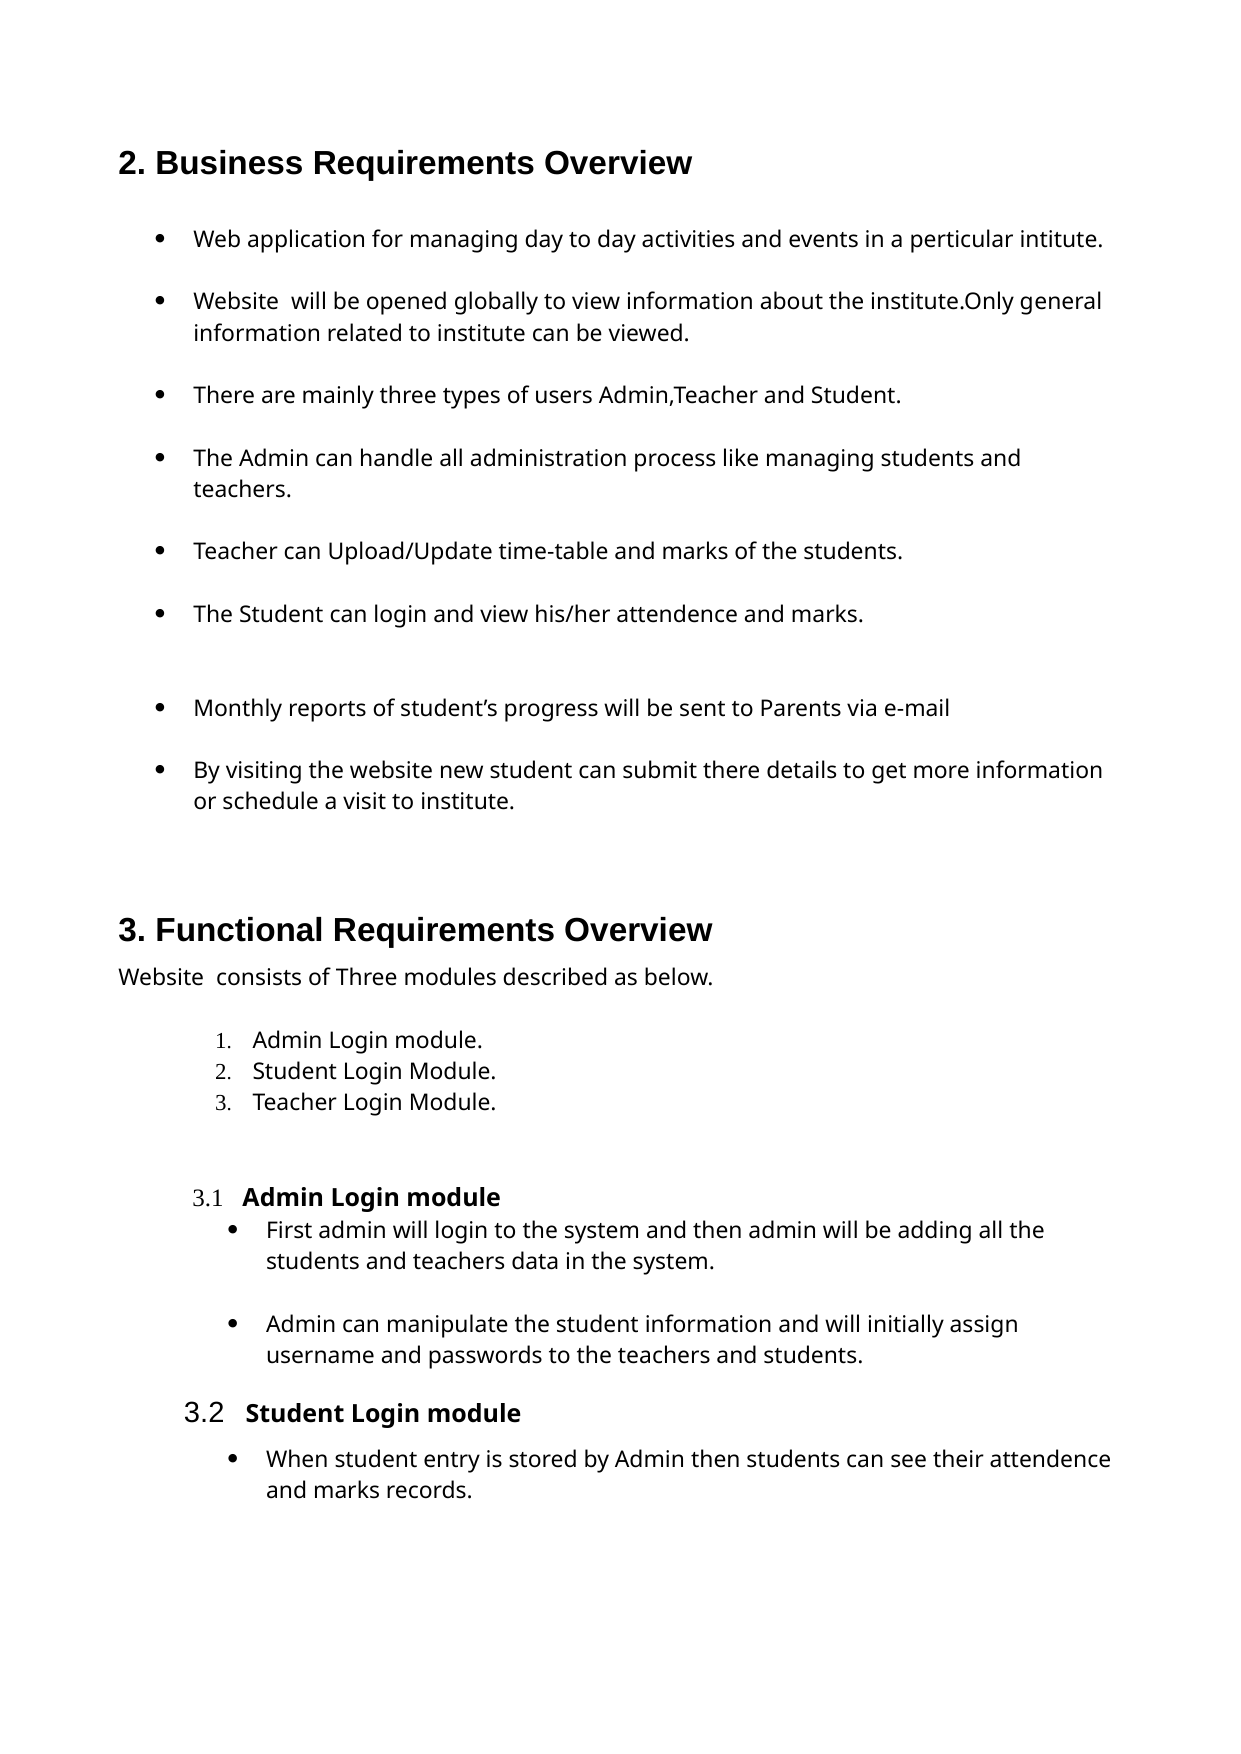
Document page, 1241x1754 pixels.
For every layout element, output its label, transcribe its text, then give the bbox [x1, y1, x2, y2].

list Monthly reports of student’s progress will be sent to Parents via e-mail [156, 692, 1122, 723]
list Student Login Module. [215, 1055, 1122, 1086]
list When student entry is stored by Admin then students can see their attendence and marks records. [228, 1442, 1122, 1505]
list Teacher can Upload/Update time-table and marks of the students. [156, 535, 1122, 567]
text 3.1 Admin Login module [118, 1180, 1122, 1214]
list Admin Login module. [215, 1024, 1122, 1055]
list Website will be opened globally to view information about the institute.Only general information related to institute can be viewed. [156, 285, 1122, 348]
list The Admin can handle all administration process like managing students and teachers. [156, 442, 1122, 504]
list The Student can login and view his/her attendence and marks. [156, 598, 1122, 629]
subtitle 3. Functional Requirements Overview [118, 910, 1122, 949]
subtitle 3.2 Student Login module [184, 1395, 1122, 1430]
list Web application for managing day to day activities and events in a perticular intitute. [156, 223, 1122, 254]
list Admin can manipulate the student information and will initially assign username and passwords to the teachers and students. [228, 1308, 1122, 1370]
list There are mainly three types of users Admin,Teacher and Student. [156, 379, 1122, 410]
list First admin will login to the system and then admin will be adding all the students and teachers data in the system. [228, 1214, 1122, 1277]
list By visiting the website new student can submit there details to get more information or schedule a visit to institute. [156, 754, 1122, 817]
subtitle 2. Business Requirements Overview [118, 143, 1122, 182]
list Website consists of Three modules described as below. [118, 961, 1122, 992]
list Teacher Login Module. [215, 1086, 1122, 1117]
